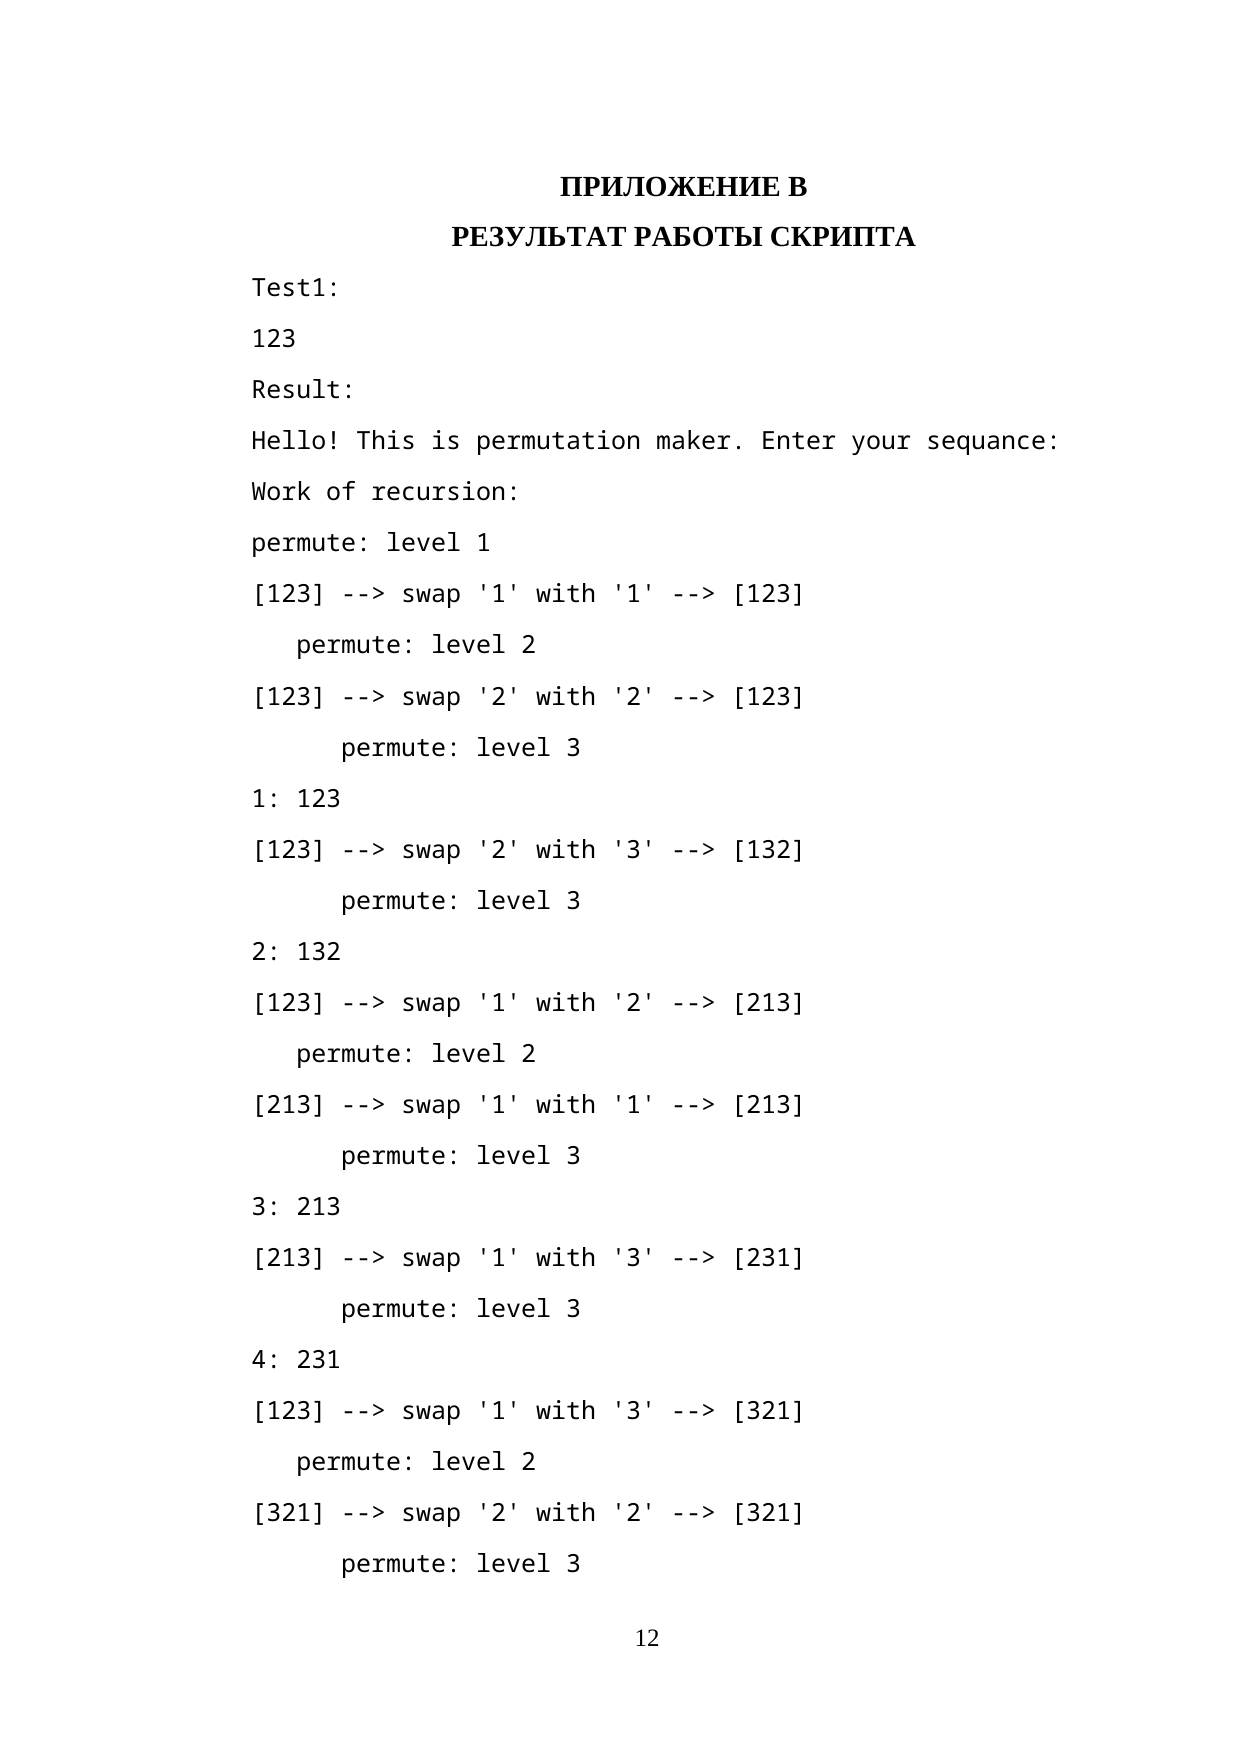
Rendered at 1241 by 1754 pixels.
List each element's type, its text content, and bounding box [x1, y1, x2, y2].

text Work of recursion: [177, 474, 1116, 508]
text permute: level 1 [177, 525, 1116, 559]
text Hello! This is permutation maker. Enter your sequance: [177, 423, 1116, 457]
text 123 [177, 321, 1116, 355]
text 2: 132 [177, 933, 1116, 967]
text permute: level 3 [177, 729, 1116, 763]
text permute: level 2 [177, 627, 1116, 661]
text [213] --> swap '1' with '1' --> [213] [177, 1086, 1116, 1121]
text [123] --> swap '2' with '2' --> [123] [177, 678, 1116, 712]
text permute: level 3 [177, 1291, 1116, 1325]
text permute: level 2 [177, 1444, 1116, 1478]
text permute: level 2 [177, 1035, 1116, 1069]
text Result: [177, 372, 1116, 406]
text [123] --> swap '1' with '1' --> [123] [177, 576, 1116, 610]
text permute: level 3 [177, 1546, 1116, 1580]
text [123] --> swap '1' with '2' --> [213] [177, 984, 1116, 1018]
text 1: 123 [177, 780, 1116, 814]
text 3: 213 [177, 1188, 1116, 1223]
text [123] --> swap '1' with '3' --> [321] [177, 1393, 1116, 1427]
text [123] --> swap '2' with '3' --> [132] [177, 831, 1116, 865]
text ПРИЛОЖЕНИЕ В [177, 169, 1116, 203]
text Test1: [177, 270, 1116, 304]
text РЕЗУЛЬТАТ РАБОТЫ СКРИПТА [177, 219, 1116, 253]
text 4: 231 [177, 1342, 1116, 1376]
text permute: level 3 [177, 882, 1116, 916]
text permute: level 3 [177, 1137, 1116, 1172]
text [321] --> swap '2' with '2' --> [321] [177, 1495, 1116, 1529]
text [213] --> swap '1' with '3' --> [231] [177, 1239, 1116, 1274]
